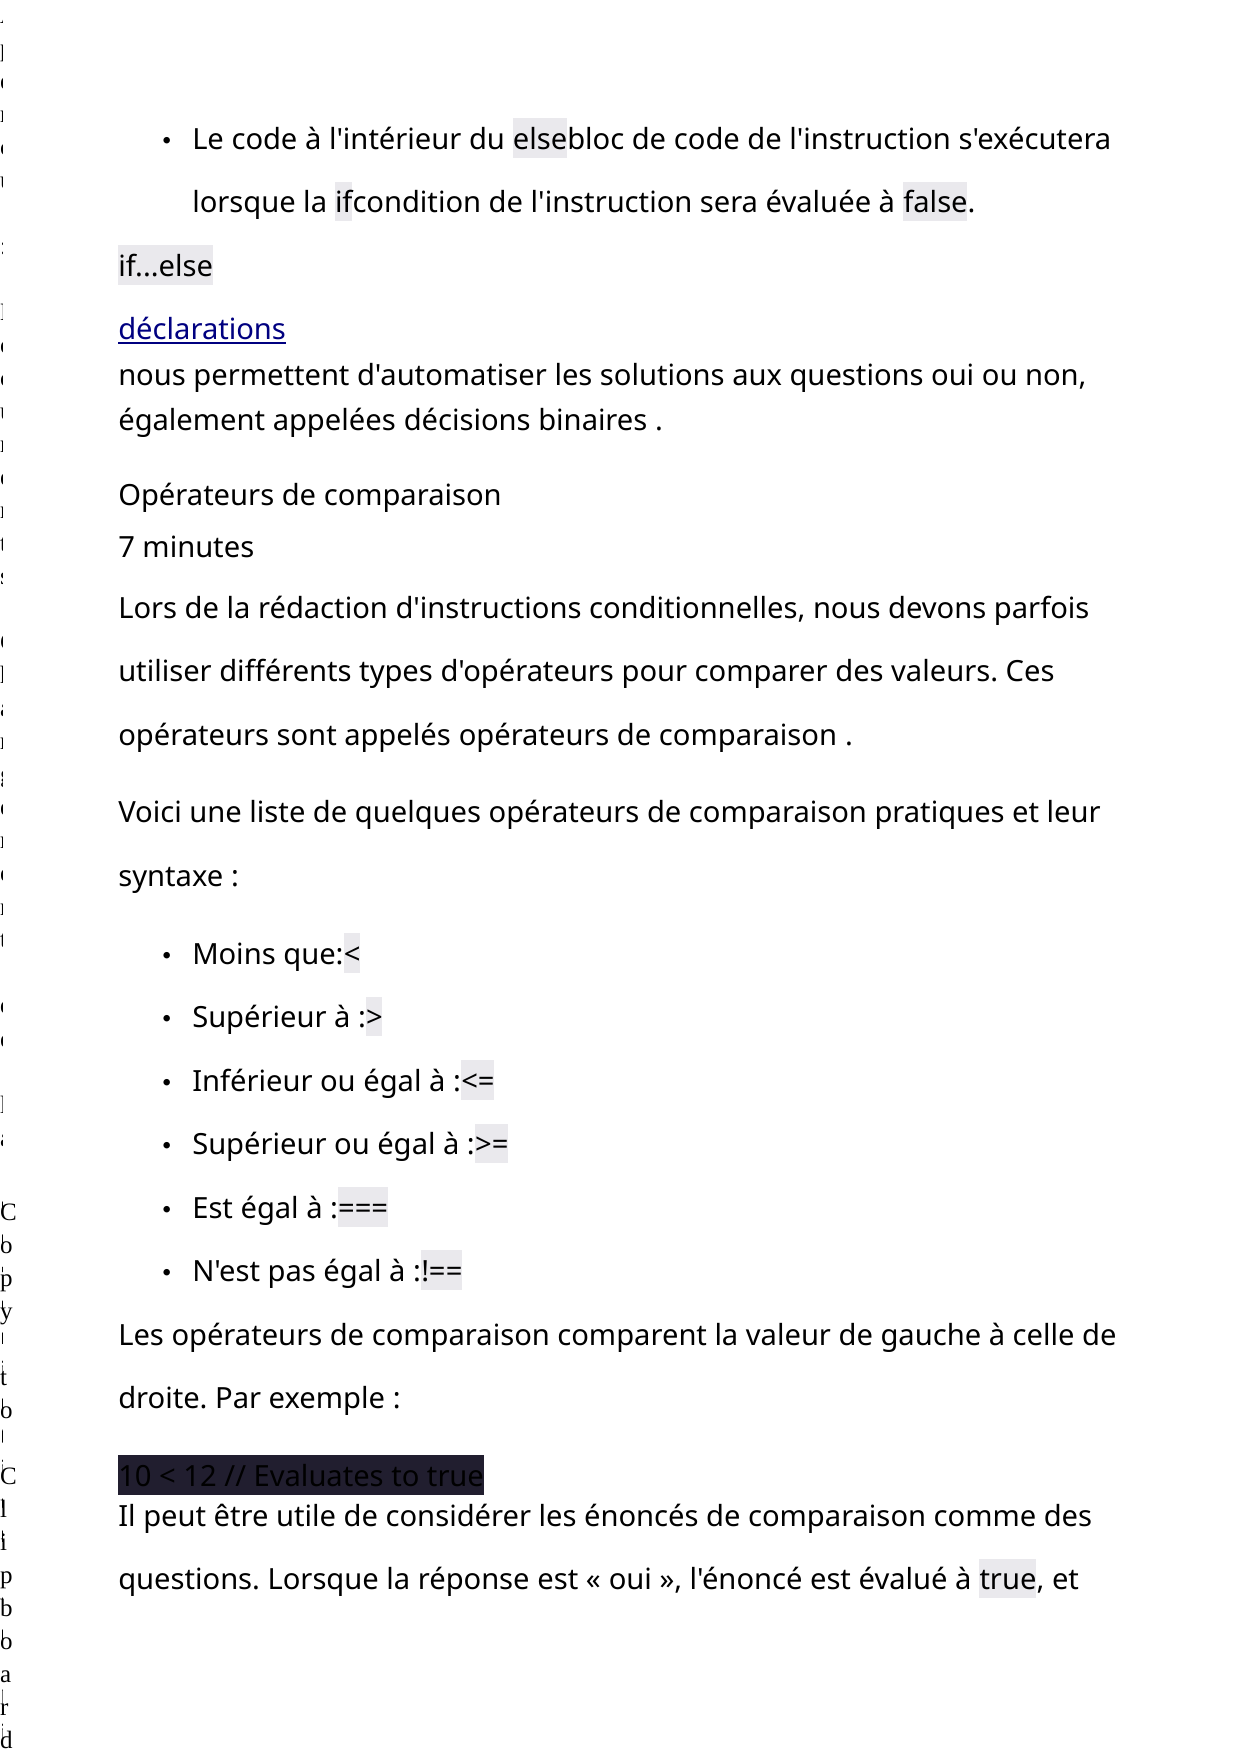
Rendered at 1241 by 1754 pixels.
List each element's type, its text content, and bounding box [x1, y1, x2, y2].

list Supérieur ou égal à :>= [162, 1123, 1122, 1163]
list Le code à l'intérieur du elsebloc de code de l'instruction s'exécutera lorsque la ifcondition de l'instruction sera évaluée à false. [162, 118, 1122, 221]
text 7 minutes [118, 527, 1122, 566]
subtitle Opérateurs de comparaison [118, 474, 1122, 514]
list Inférieur ou égal à :<= [162, 1060, 1122, 1100]
list Est égal à :=== [162, 1187, 1122, 1227]
text 10 < 12 // Evaluates to true [118, 1455, 1122, 1495]
list N'est pas égal à :!== [162, 1250, 1122, 1290]
text Lors de la rédaction d'instructions conditionnelles, nous devons parfois utiliser différents types d'opérateurs pour comparer des valeurs. Ces opérateurs sont appelés opérateurs de comparaison . [118, 587, 1122, 753]
text nous permettent d'automatiser les solutions aux questions oui ou non, également appelées décisions binaires . [118, 354, 1122, 439]
list Supérieur à :> [162, 997, 1122, 1036]
text Les opérateurs de comparaison comparent la valeur de gauche à celle de droite. Par exemple : [118, 1314, 1122, 1417]
text if...else [118, 245, 1122, 285]
list Moins que:< [162, 933, 1122, 973]
text Voici une liste de quelques opérateurs de comparaison pratiques et leur syntaxe : [118, 792, 1122, 895]
text Il peut être utile de considérer les énoncés de comparaison comme des questions. Lorsque la réponse est « oui », l'énoncé est évalué à true, et [118, 1495, 1122, 1598]
text déclarations [118, 308, 1122, 348]
